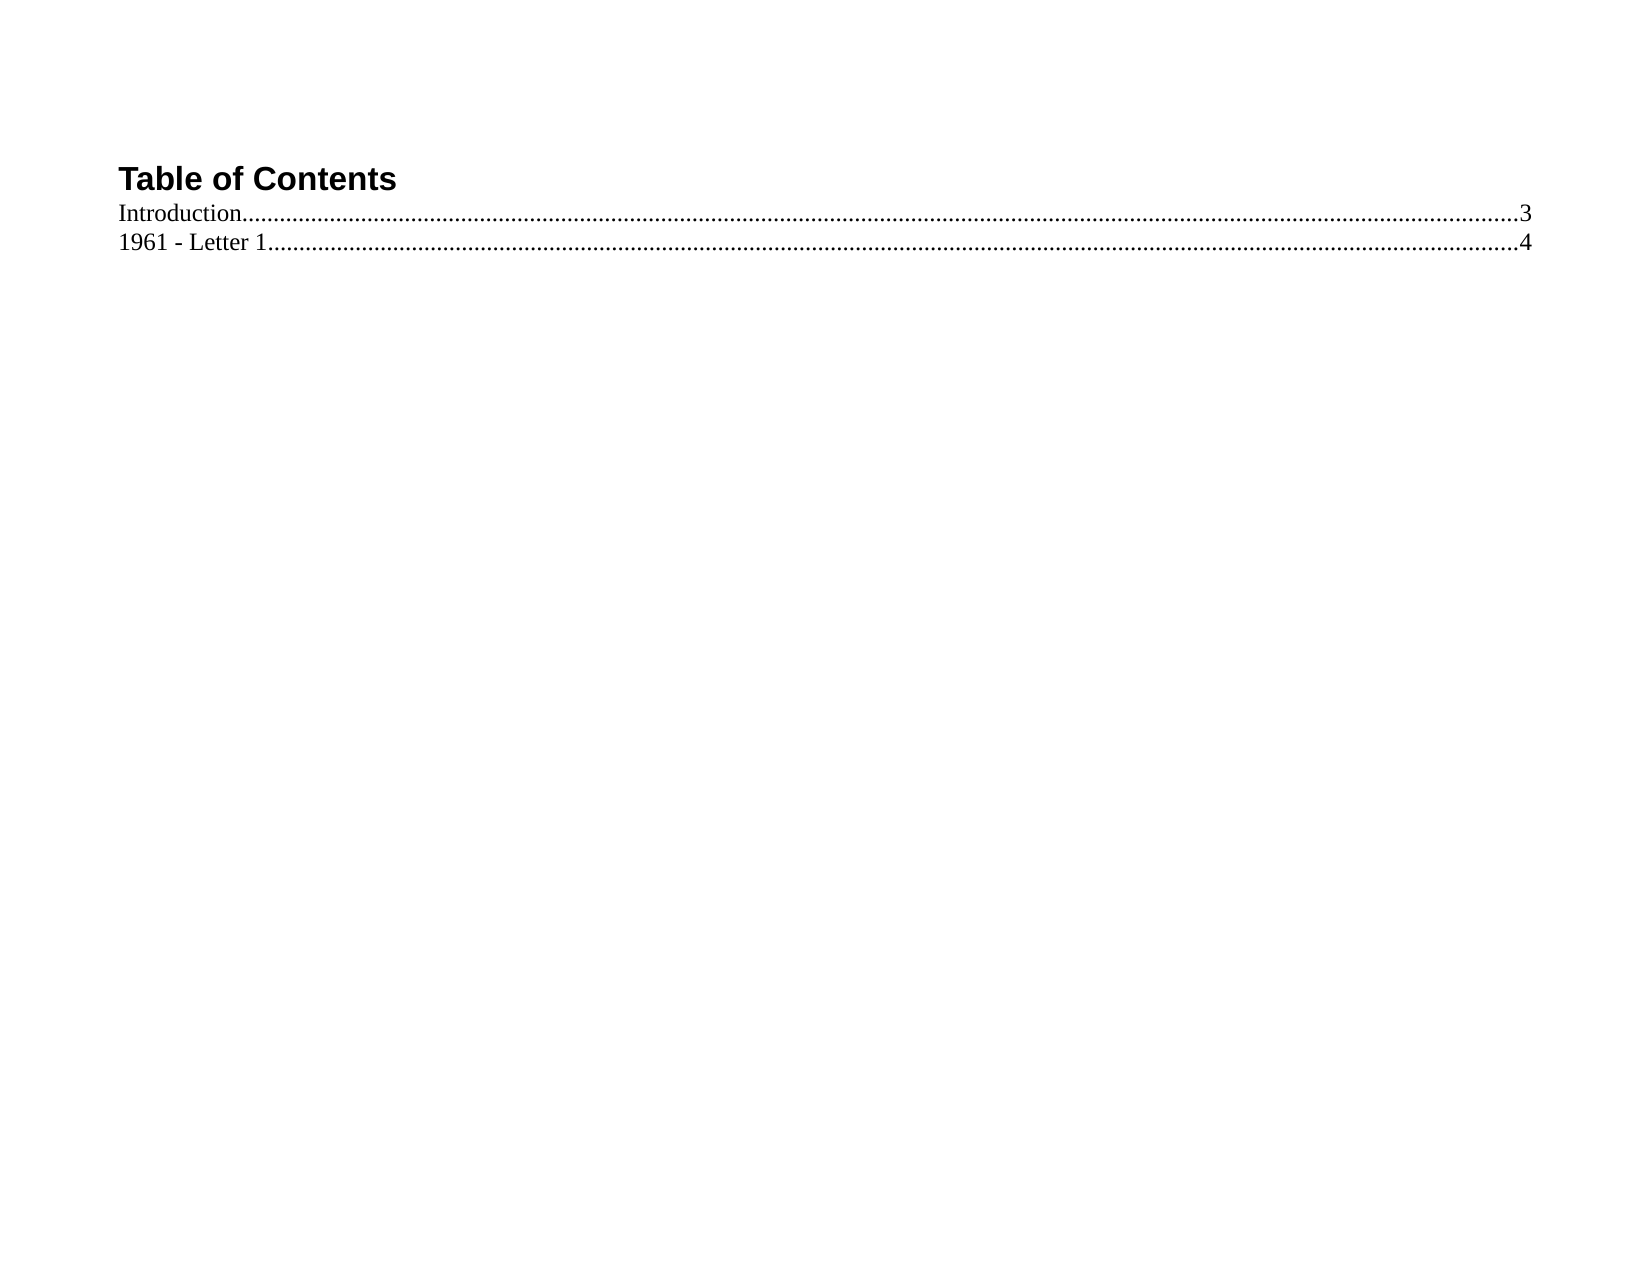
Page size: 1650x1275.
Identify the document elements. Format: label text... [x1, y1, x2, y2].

text 1961 - Letter 1 4 [118, 227, 1532, 255]
text Introduction 3 [118, 198, 1532, 227]
subtitle Table of Contents [118, 159, 1532, 198]
